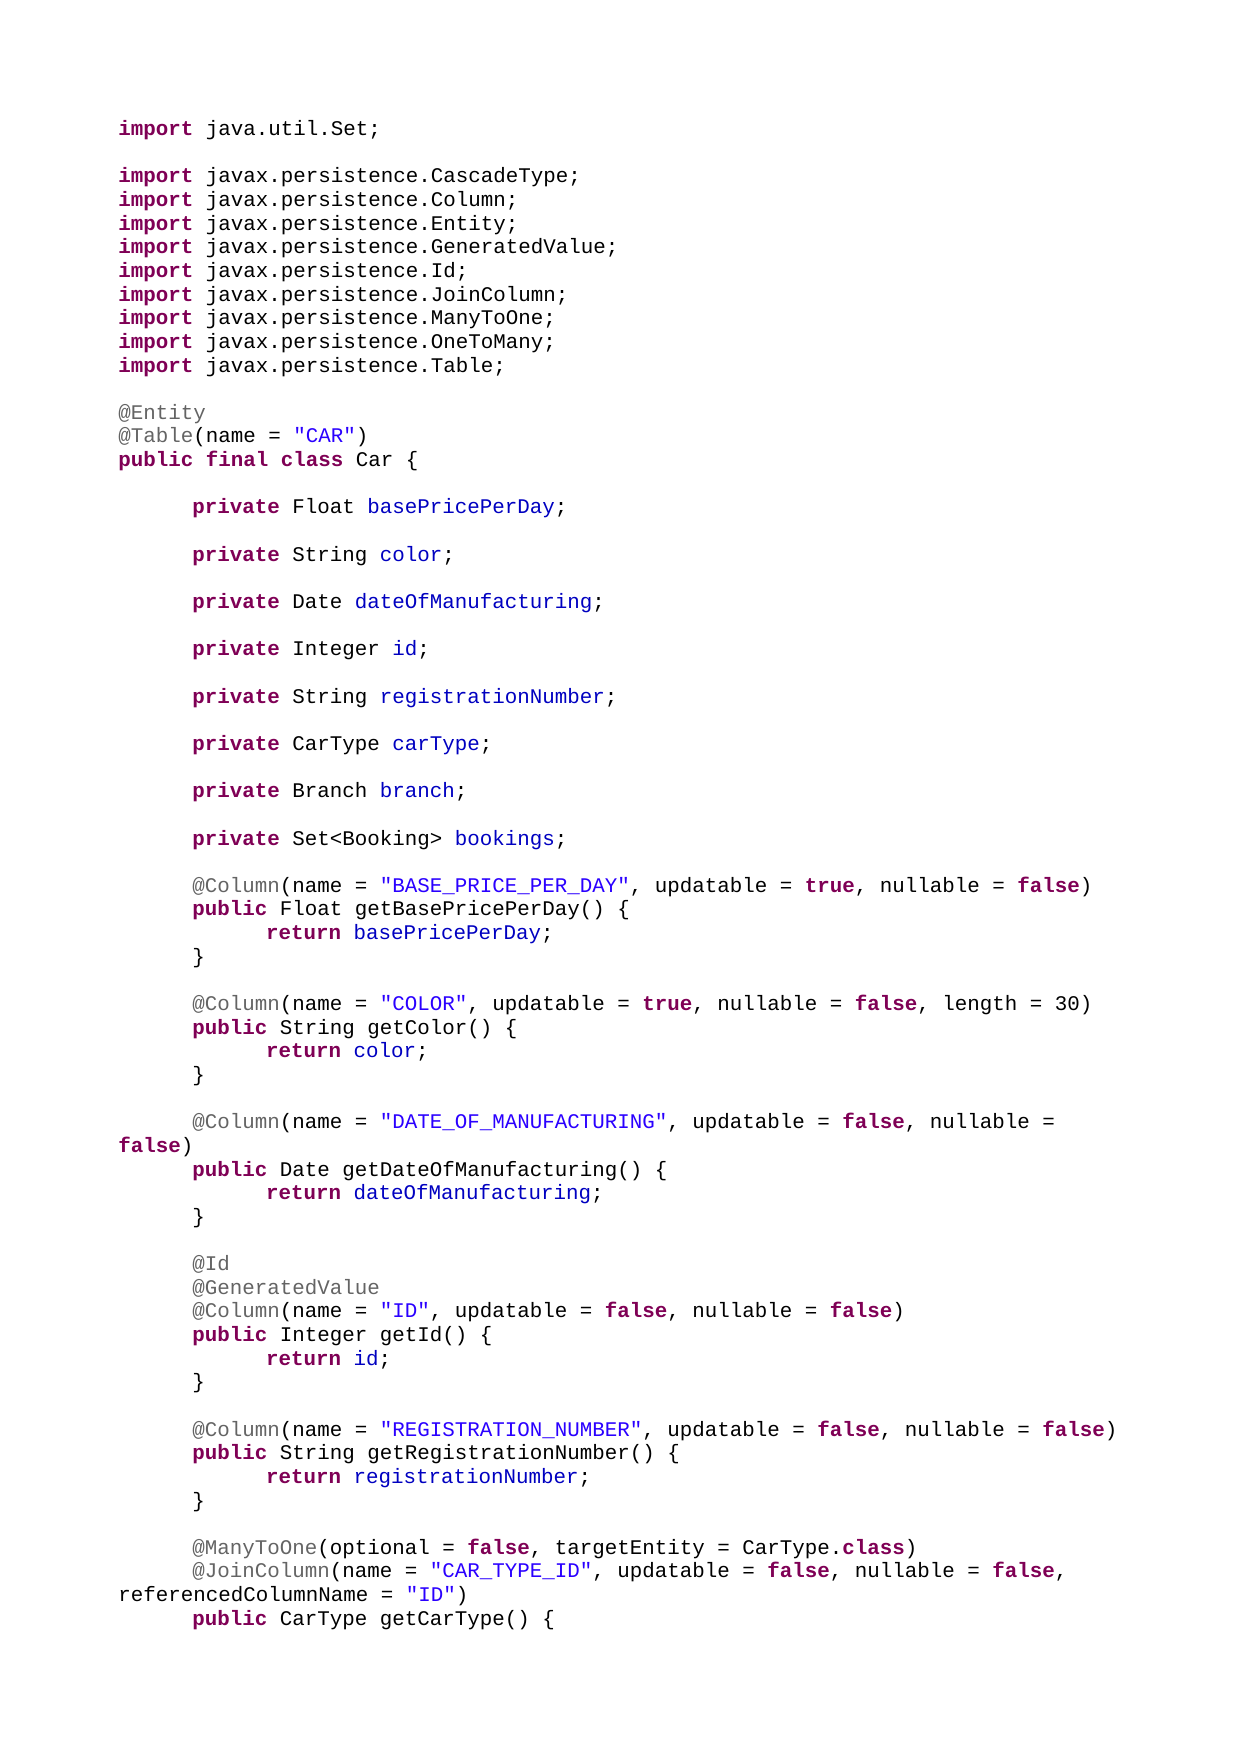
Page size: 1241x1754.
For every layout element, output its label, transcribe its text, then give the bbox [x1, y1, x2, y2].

text import javax.persistence.Id; [118, 260, 1122, 284]
text private String color; [118, 544, 1122, 567]
text import javax.persistence.JoinColumn; [118, 284, 1122, 307]
text return color; [118, 1040, 1122, 1064]
text @GeneratedValue [118, 1277, 1122, 1300]
text import javax.persistence.GeneratedValue; [118, 236, 1122, 260]
text @Id [118, 1253, 1122, 1277]
text public CarType getCarType() { [118, 1608, 1122, 1631]
text private Float basePricePerDay; [118, 496, 1122, 520]
text @Column(name = "BASE_PRICE_PER_DAY", updatable = true, nullable = false) [118, 875, 1122, 898]
text private String registrationNumber; [118, 686, 1122, 709]
text private CarType carType; [118, 733, 1122, 757]
text @Column(name = "DATE_OF_MANUFACTURING", updatable = false, nullable = false) [118, 1111, 1122, 1158]
text import javax.persistence.CascadeType; [118, 165, 1122, 189]
text import javax.persistence.ManyToOne; [118, 307, 1122, 331]
text import java.util.Set; [118, 118, 1122, 142]
text private Set<Booking> bookings; [118, 827, 1122, 851]
text } [118, 1489, 1122, 1513]
text private Branch branch; [118, 780, 1122, 804]
text @Entity [118, 402, 1122, 426]
text private Date dateOfManufacturing; [118, 591, 1122, 615]
text } [118, 1206, 1122, 1229]
text return basePricePerDay; [118, 922, 1122, 946]
text @Table(name = "CAR") [118, 426, 1122, 449]
text public Integer getId() { [118, 1324, 1122, 1348]
text public Float getBasePricePerDay() { [118, 898, 1122, 922]
text @JoinColumn(name = "CAR_TYPE_ID", updatable = false, nullable = false, referencedColumnName = "ID") [118, 1561, 1122, 1608]
text import javax.persistence.OneToMany; [118, 331, 1122, 354]
text return registrationNumber; [118, 1466, 1122, 1489]
text import javax.persistence.Column; [118, 189, 1122, 213]
text import javax.persistence.Table; [118, 354, 1122, 378]
text @ManyToOne(optional = false, targetEntity = CarType.class) [118, 1537, 1122, 1561]
text public Date getDateOfManufacturing() { [118, 1158, 1122, 1182]
text import javax.persistence.Entity; [118, 213, 1122, 236]
text public String getColor() { [118, 1017, 1122, 1040]
text @Column(name = "REGISTRATION_NUMBER", updatable = false, nullable = false) [118, 1419, 1122, 1442]
text return id; [118, 1348, 1122, 1371]
text } [118, 946, 1122, 969]
text private Integer id; [118, 638, 1122, 662]
text public String getRegistrationNumber() { [118, 1442, 1122, 1466]
text return dateOfManufacturing; [118, 1182, 1122, 1206]
text @Column(name = "COLOR", updatable = true, nullable = false, length = 30) [118, 993, 1122, 1017]
text } [118, 1064, 1122, 1088]
text } [118, 1371, 1122, 1395]
text public final class Car { [118, 449, 1122, 473]
text @Column(name = "ID", updatable = false, nullable = false) [118, 1300, 1122, 1324]
